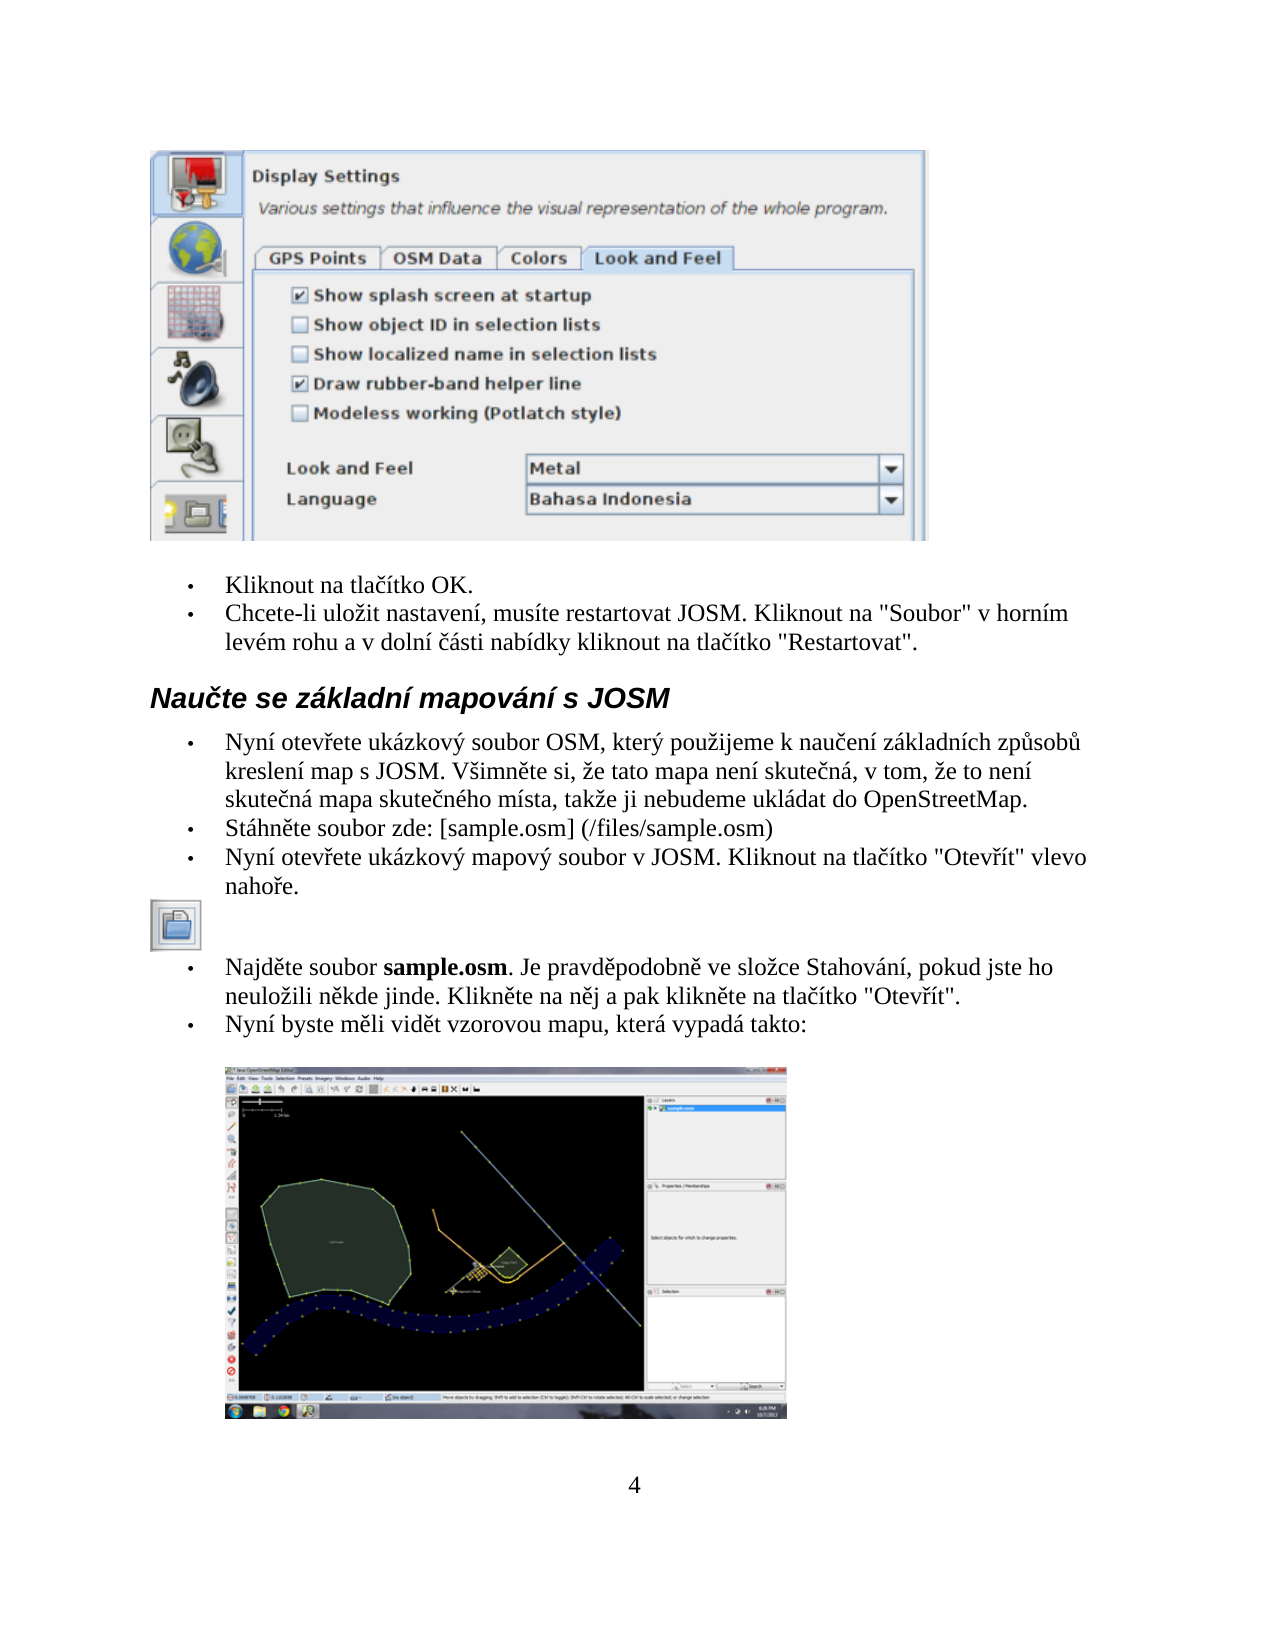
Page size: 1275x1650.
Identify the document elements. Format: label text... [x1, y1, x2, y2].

list Nyní otevřete ukázkový mapový soubor v JOSM. Kliknout na tlačítko "Otevřít" vlevo nahoře. [187, 842, 1125, 899]
picture [150, 899, 203, 952]
list Chcete-li uložit nastavení, musíte restartovat JOSM. Kliknout na "Soubor" v horním levém rohu a v dolní části nabídky kliknout na tlačítko "Restartovat". [187, 598, 1125, 656]
list Najděte soubor sample.osm. Je pravděpodobně ve složce Stahování, pokud jste ho neuložili někde jinde. Klikněte na něj a pak klikněte na tlačítko "Otevřít". [187, 952, 1125, 1009]
picture [225, 1067, 787, 1419]
list Stáhněte soubor zde: [sample.osm] (/files/sample.osm) [187, 813, 1125, 842]
subtitle Naučte se základní mapování s JOSM [150, 681, 1125, 714]
list Nyní byste měli vidět vzorovou mapu, která vypadá takto: [187, 1009, 1125, 1418]
list Nyní otevřete ukázkový soubor OSM, který použijeme k naučení základních způsobů kreslení map s JOSM. Všimněte si, že tato mapa není skutečná, v tom, že to není skutečná mapa skutečného místa, takže ji nebudeme ukládat do OpenStreetMap. [187, 727, 1125, 813]
list Kliknout na tlačítko OK. [187, 570, 1125, 598]
picture [150, 150, 929, 541]
